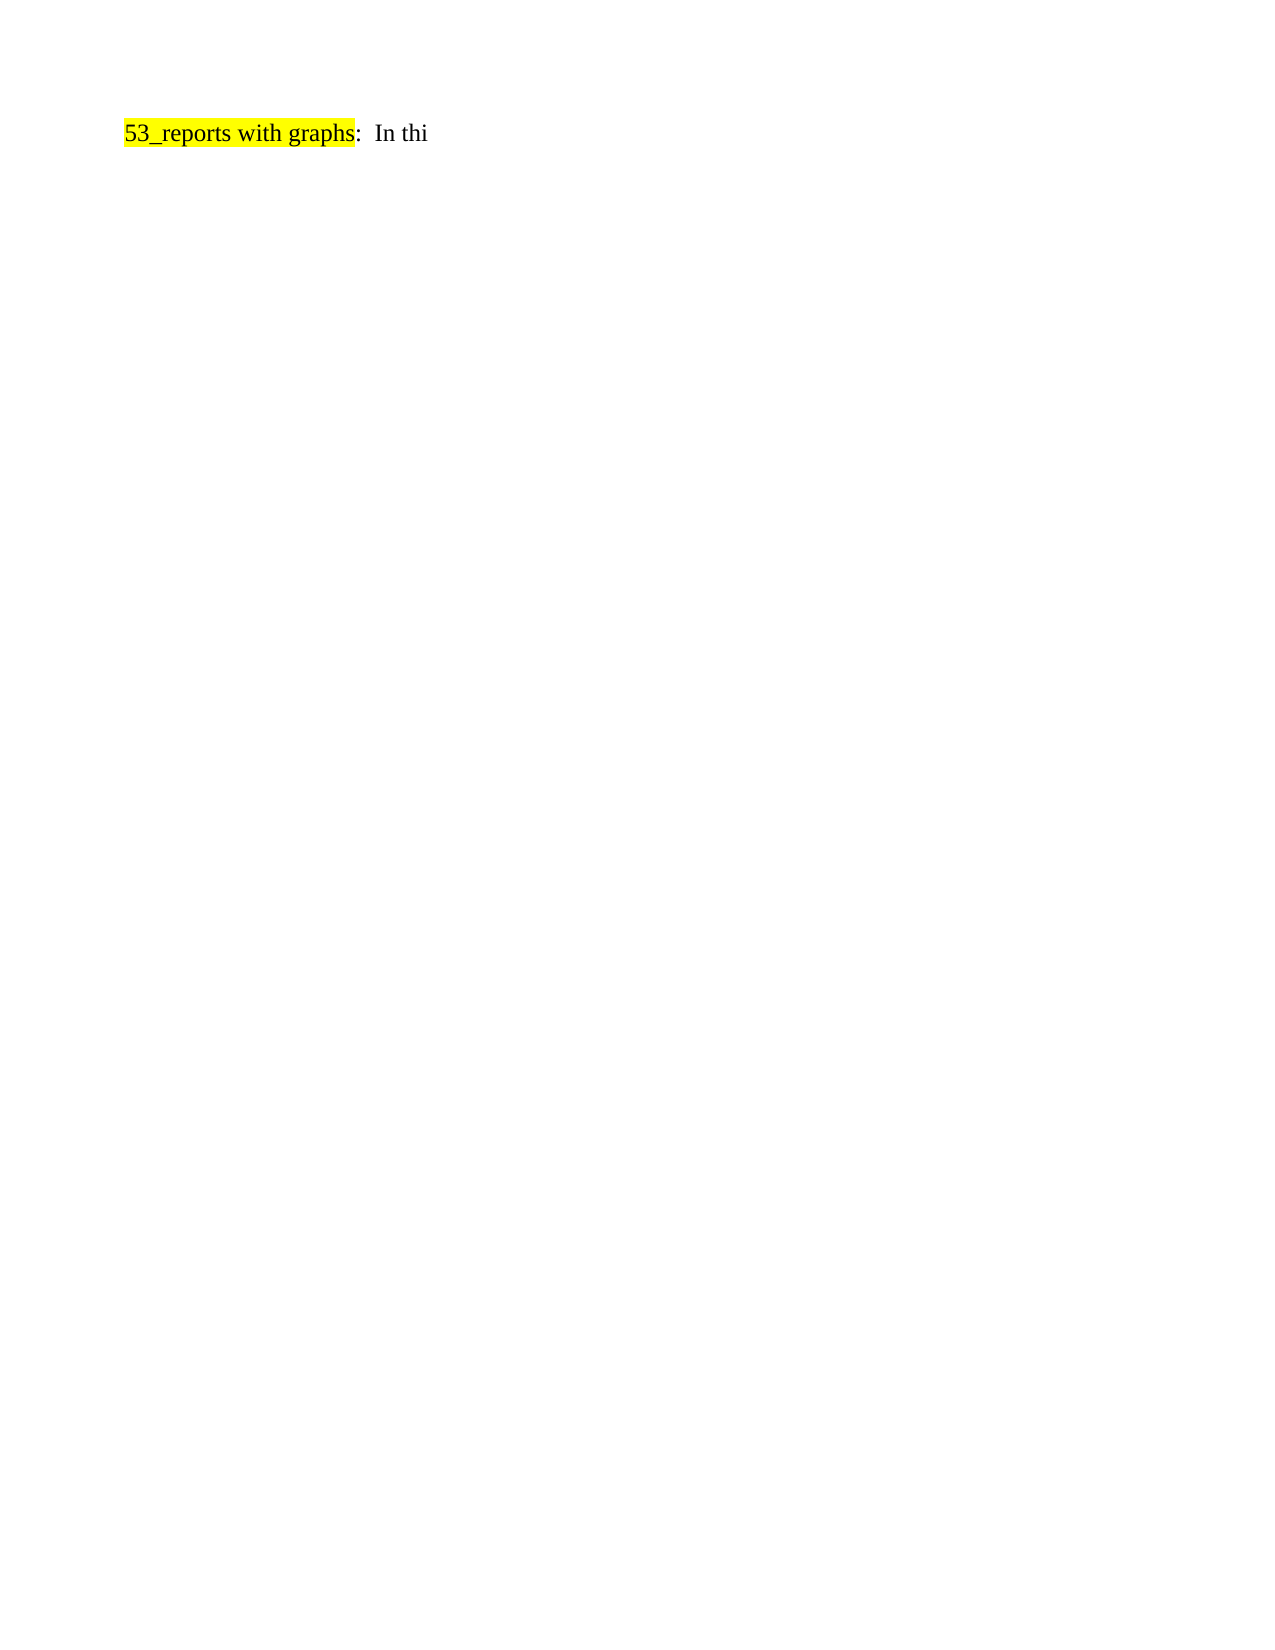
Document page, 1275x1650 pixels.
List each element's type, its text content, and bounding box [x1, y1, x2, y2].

text 53_reports with graphs: In thi [118, 118, 1157, 147]
